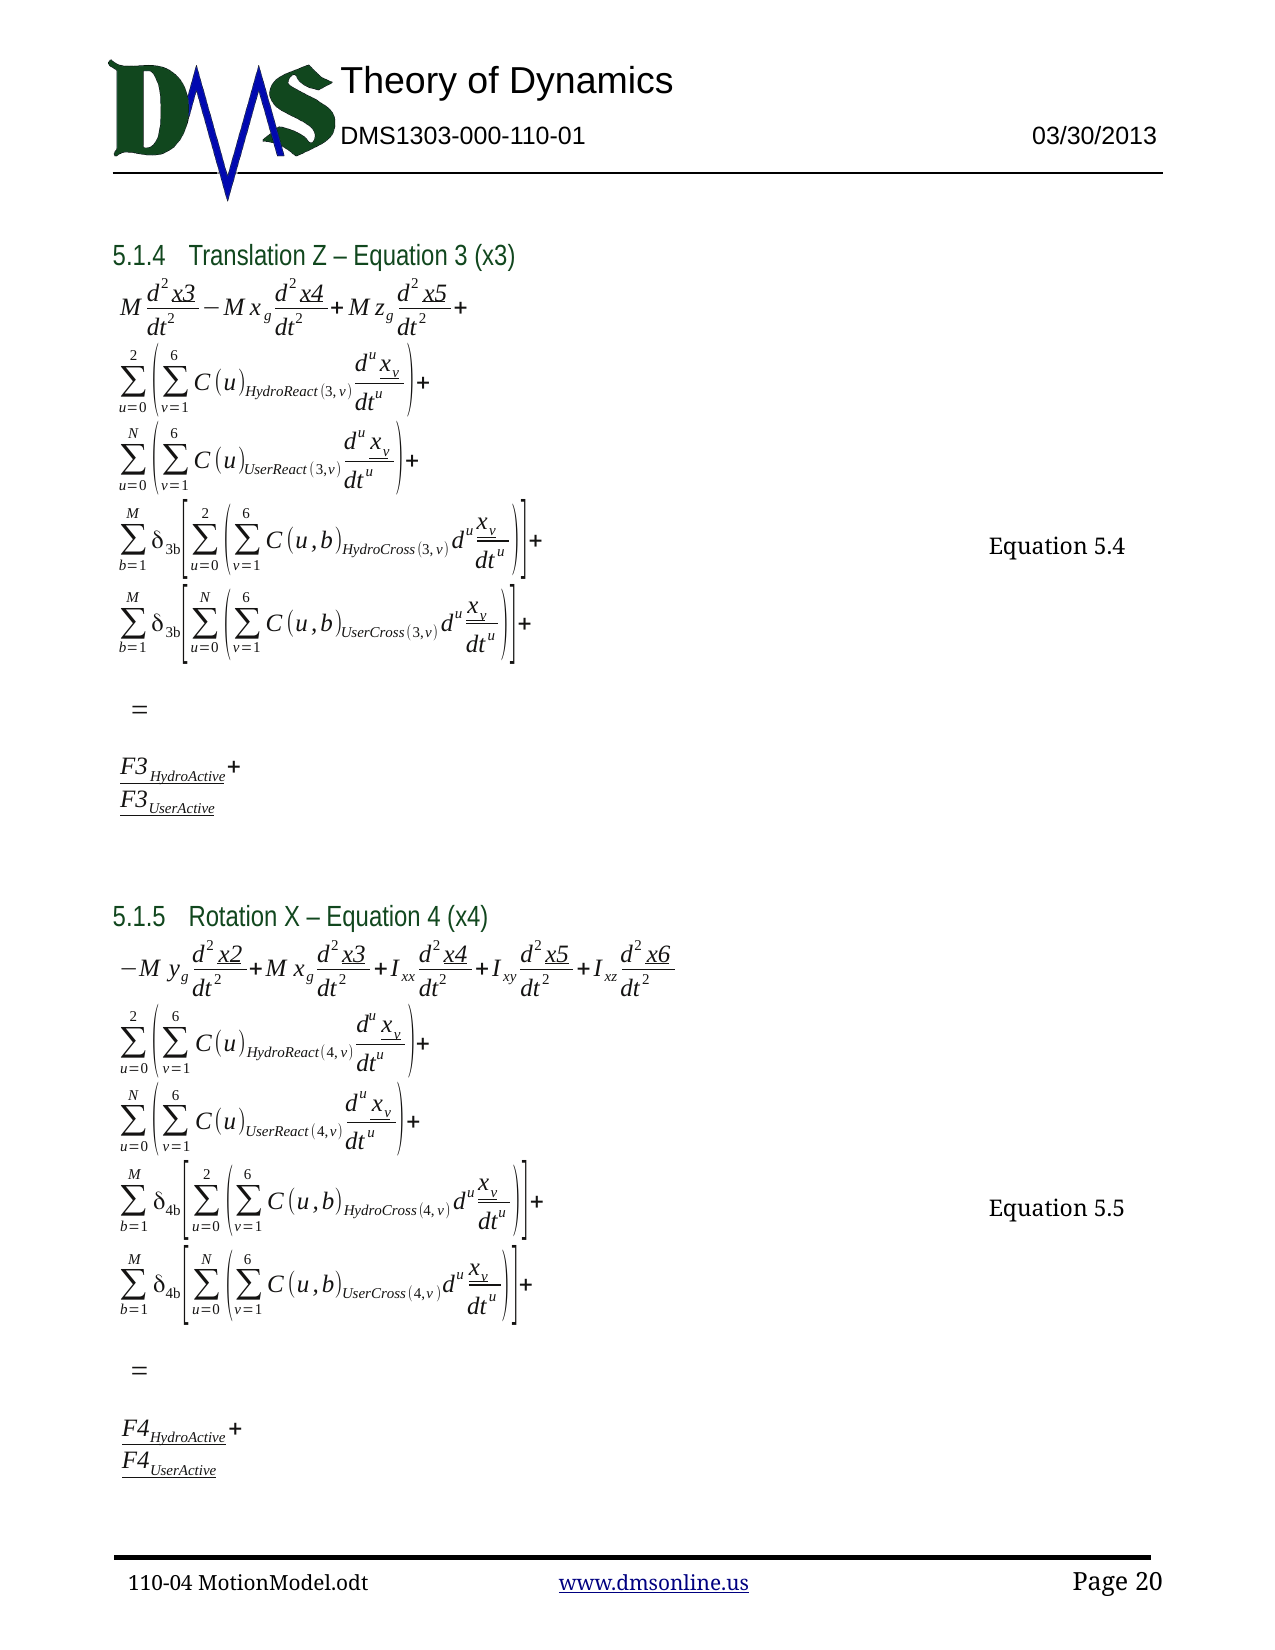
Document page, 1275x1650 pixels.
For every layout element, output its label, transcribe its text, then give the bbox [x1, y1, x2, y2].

text Equation 5.5 [112, 936, 1162, 1478]
subtitle Translation Z – Equation 3 (x3) [112, 238, 1162, 271]
picture [105, 56, 338, 204]
subtitle Rotation X – Equation 4 (x4) [112, 899, 1162, 933]
text Equation 5.4 [112, 275, 1162, 817]
